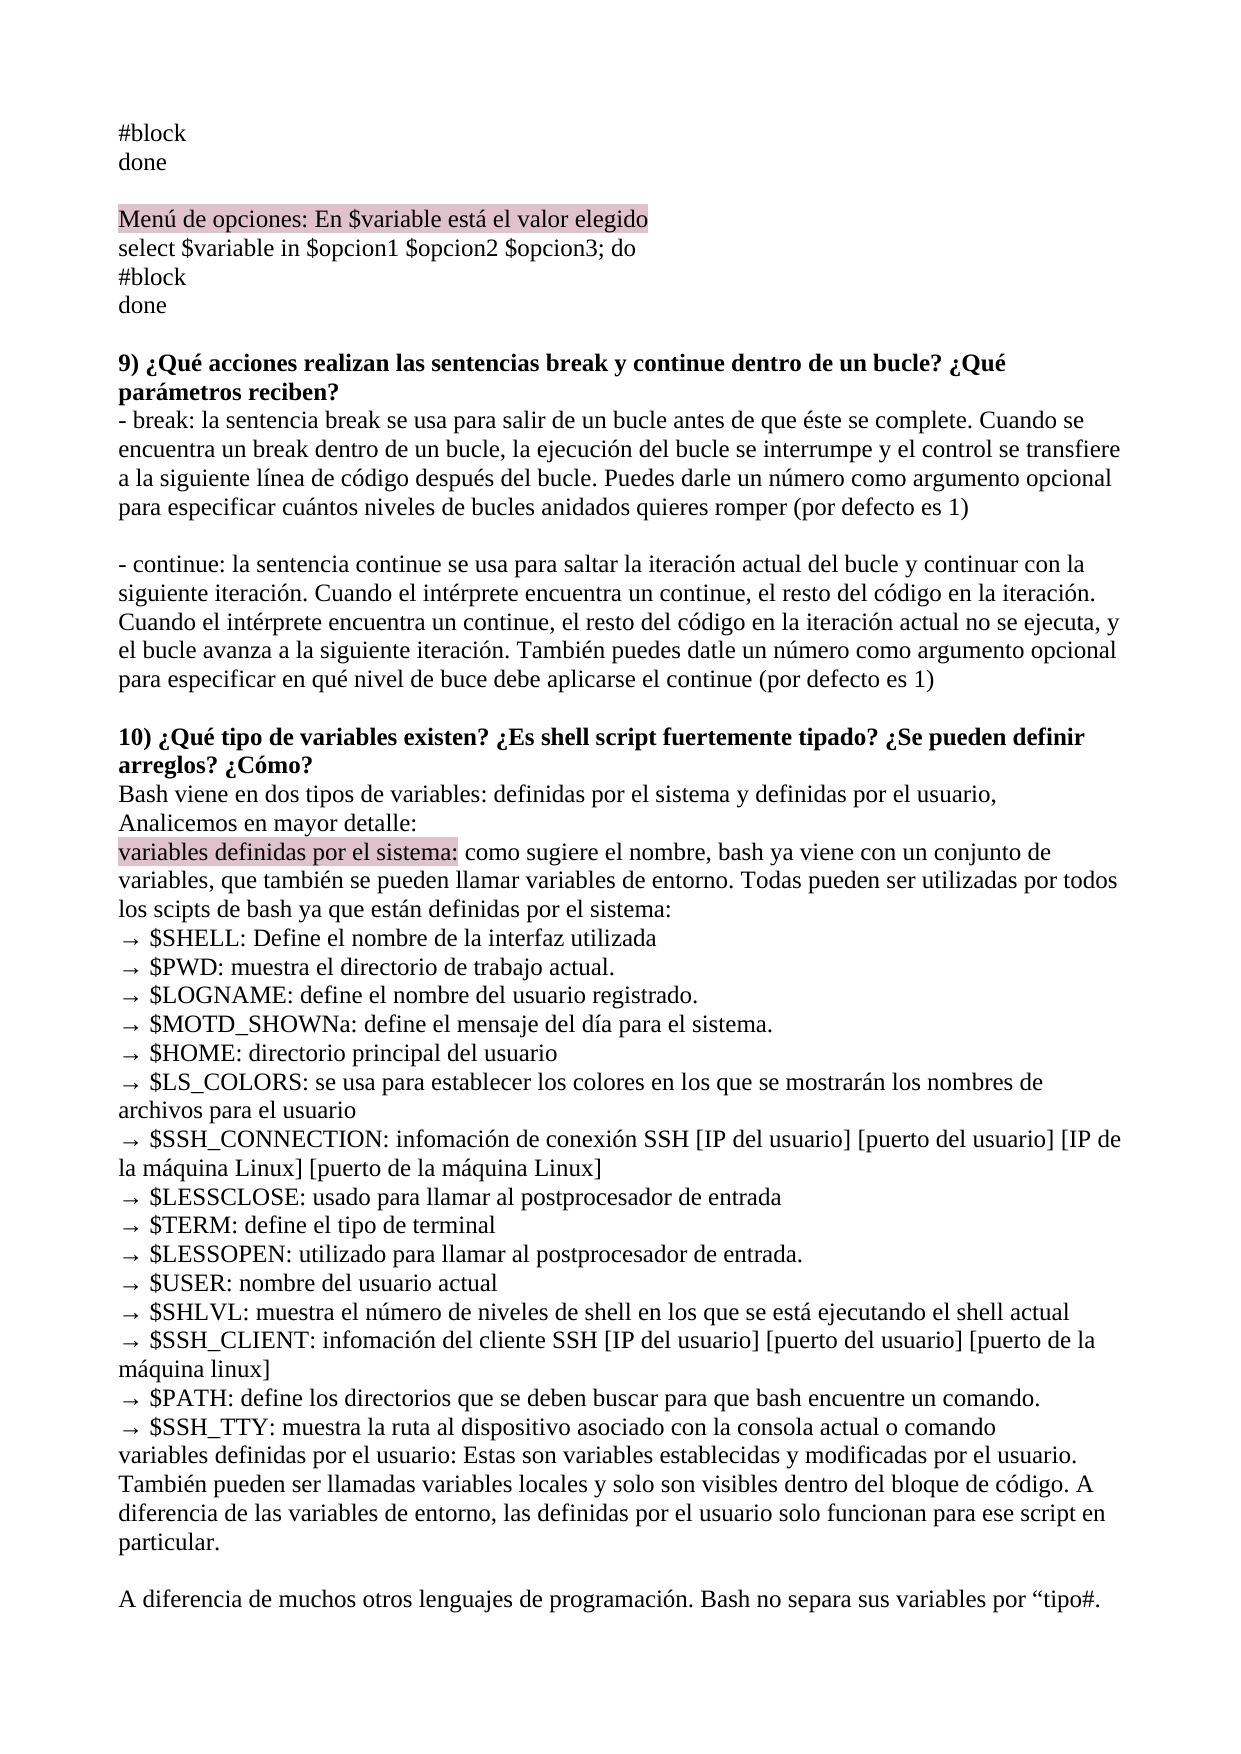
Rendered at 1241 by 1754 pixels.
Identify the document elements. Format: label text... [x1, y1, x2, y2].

text → $TERM: define el tipo de terminal [118, 1211, 1122, 1239]
text → $HOME: directorio principal del usuario [118, 1038, 1122, 1067]
text → $USER: nombre del usuario actual [118, 1268, 1122, 1297]
text Bash viene en dos tipos de variables: definidas por el sistema y definidas por el usuario, Analicemos en mayor detalle: [118, 779, 1122, 837]
text → $PATH: define los directorios que se deben buscar para que bash encuentre un comando. [118, 1383, 1122, 1412]
text → $LESSOPEN: utilizado para llamar al postprocesador de entrada. [118, 1239, 1122, 1268]
text → $MOTD_SHOWNa: define el mensaje del día para el sistema. [118, 1009, 1122, 1038]
text → $PWD: muestra el directorio de trabajo actual. [118, 952, 1122, 981]
text select $variable in $opcion1 $opcion2 $opcion3; do [118, 233, 1122, 262]
text variables definidas por el sistema: como sugiere el nombre, bash ya viene con un conjunto de variables, que también se pueden llamar variables de entorno. Todas pueden ser utilizadas por todos los scipts de bash ya que están definidas por el sistema: [118, 837, 1122, 923]
text - continue: la sentencia continue se usa para saltar la iteración actual del bucle y continuar con la siguiente iteración. Cuando el intérprete encuentra un continue, el resto del código en la iteración. Cuando el intérprete encuentra un continue, el resto del código en la iteración actual no se ejecuta, y el bucle avanza a la siguiente iteración. También puedes datle un número como argumento opcional para especificar en qué nivel de buce debe aplicarse el continue (por defecto es 1) [118, 549, 1122, 693]
text done [118, 147, 1122, 176]
text → $LS_COLORS: se usa para establecer los colores en los que se mostrarán los nombres de archivos para el usuario [118, 1067, 1122, 1124]
text A diferencia de muchos otros lenguajes de programación. Bash no separa sus variables por “tipo#. [118, 1584, 1122, 1613]
text → $SSH_CONNECTION: infomación de conexión SSH [IP del usuario] [puerto del usuario] [IP de la máquina Linux] [puerto de la máquina Linux] [118, 1124, 1122, 1182]
text #block [118, 262, 1122, 291]
text 9) ¿Qué acciones realizan las sentencias break y continue dentro de un bucle? ¿Qué parámetros reciben? [118, 348, 1122, 406]
text → $SHLVL: muestra el número de niveles de shell en los que se está ejecutando el shell actual [118, 1297, 1122, 1326]
text → $SSH_CLIENT: infomación del cliente SSH [IP del usuario] [puerto del usuario] [puerto de la máquina linux] [118, 1326, 1122, 1383]
text variables definidas por el usuario: Estas son variables establecidas y modificadas por el usuario. También pueden ser llamadas variables locales y solo son visibles dentro del bloque de código. A diferencia de las variables de entorno, las definidas por el usuario solo funcionan para ese script en particular. [118, 1441, 1122, 1556]
text 10) ¿Qué tipo de variables existen? ¿Es shell script fuertemente tipado? ¿Se pueden definir arreglos? ¿Cómo? [118, 722, 1122, 779]
text → $LESSCLOSE: usado para llamar al postprocesador de entrada [118, 1182, 1122, 1211]
text → $SSH_TTY: muestra la ruta al dispositivo asociado con la consola actual o comando [118, 1412, 1122, 1441]
text → $SHELL: Define el nombre de la interfaz utilizada [118, 923, 1122, 952]
text → $LOGNAME: define el nombre del usuario registrado. [118, 981, 1122, 1009]
text Menú de opciones: En $variable está el valor elegido [118, 204, 1122, 233]
text done [118, 291, 1122, 319]
text #block [118, 118, 1122, 147]
text - break: la sentencia break se usa para salir de un bucle antes de que éste se complete. Cuando se encuentra un break dentro de un bucle, la ejecución del bucle se interrumpe y el control se transfiere a la siguiente línea de código después del bucle. Puedes darle un número como argumento opcional para especificar cuántos niveles de bucles anidados quieres romper (por defecto es 1) [118, 406, 1122, 521]
